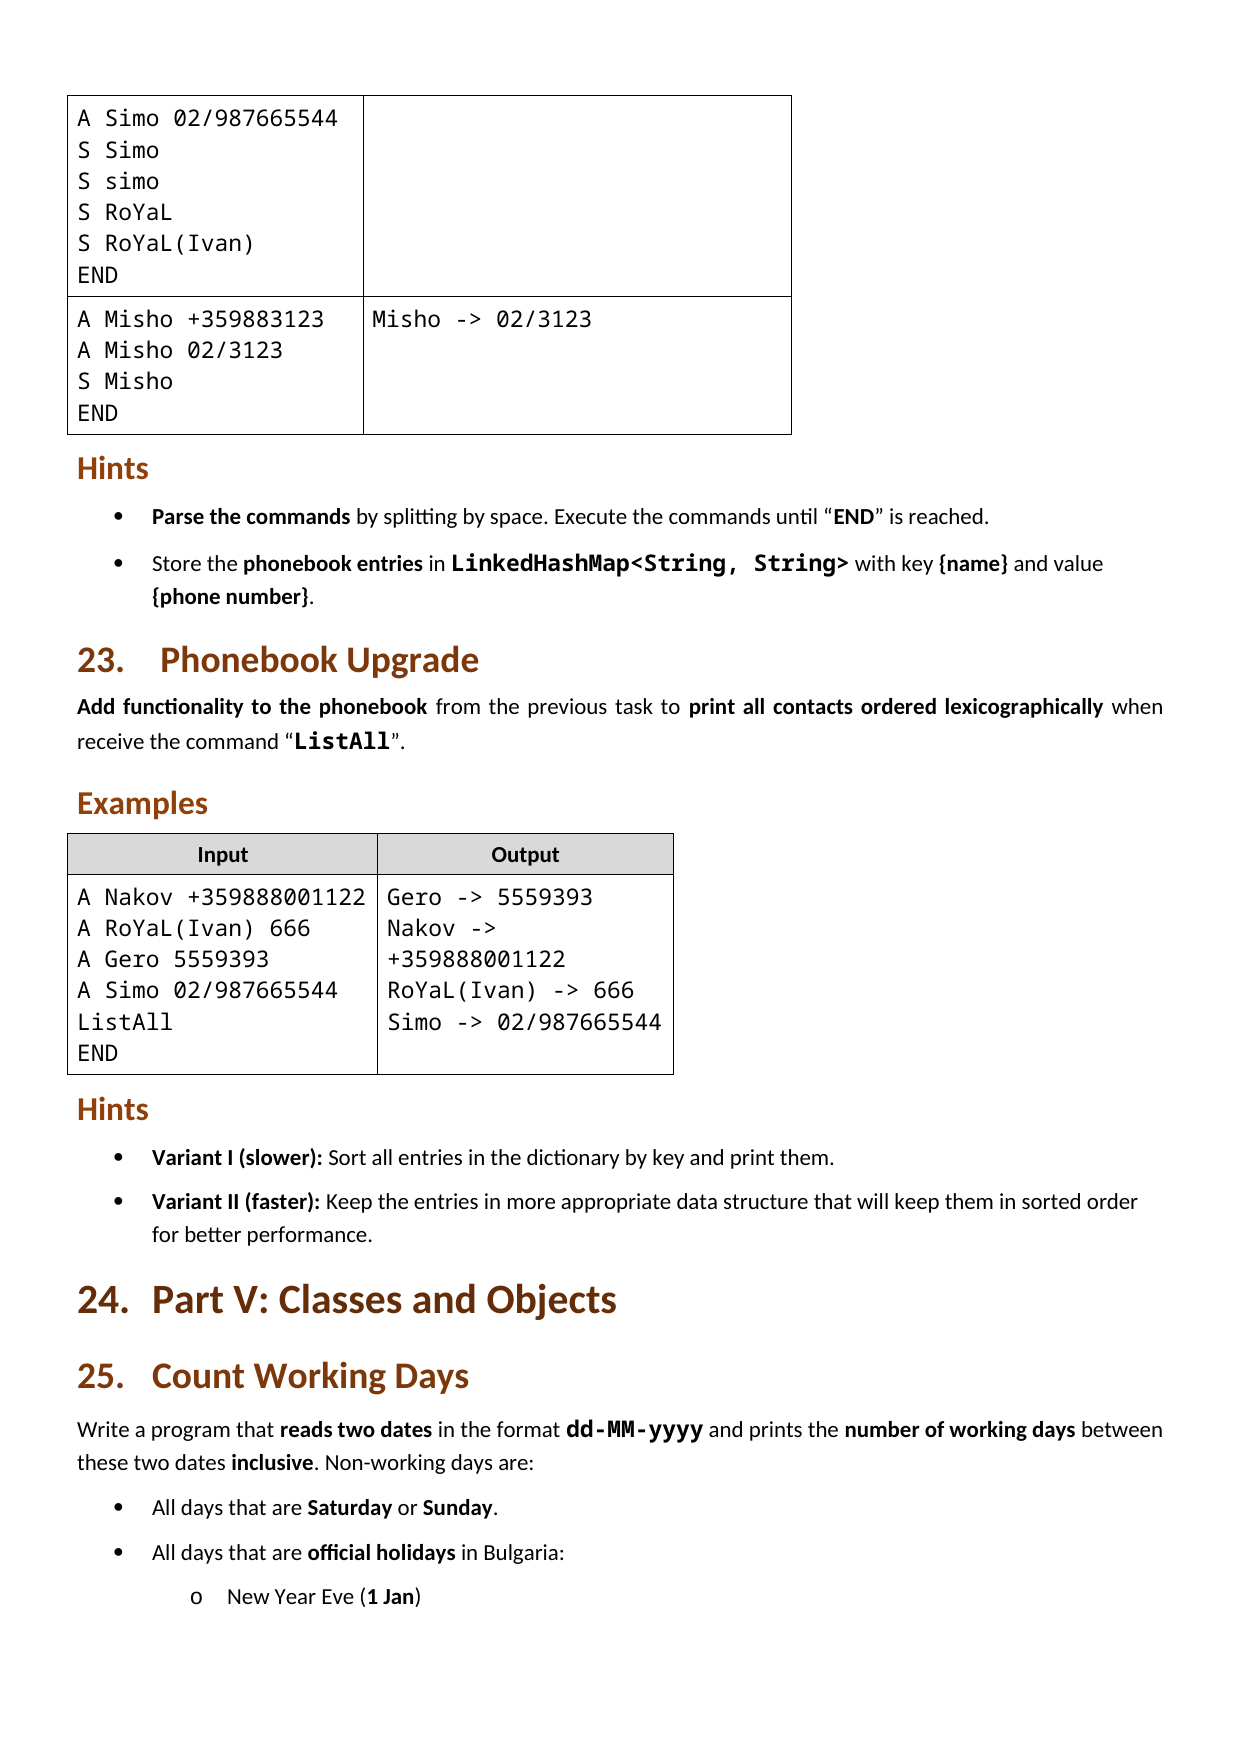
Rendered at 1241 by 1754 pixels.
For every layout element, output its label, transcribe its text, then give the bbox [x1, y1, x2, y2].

list Variant I (slower): Sort all entries in the dictionary by key and print them. [114, 1143, 1163, 1171]
table_cell A Misho +359883123 A Misho 02/3123 S Misho END [68, 297, 363, 434]
subtitle Count Working Days [77, 1352, 1163, 1398]
list Store the phonebook entries in LinkedHashMap<String, String> with key {name} and value {phone number}. [114, 547, 1163, 611]
table_cell A Nakov +359888001122 A RoYaL(Ivan) 666 A Gero 5559393 A Simo 02/987665544 ListAll END [68, 875, 377, 1074]
list All days that are Saturday or Sunday. [114, 1493, 1163, 1521]
table_cell [364, 96, 791, 296]
table_cell A Simo 02/987665544 S Simo S simo S RoYaL S RoYaL(Ivan) END [68, 96, 363, 296]
table_header Input [68, 834, 377, 874]
table_cell Misho -> 02/3123 [364, 297, 791, 434]
subtitle Examples [77, 782, 1163, 823]
list All days that are official holidays in Bulgaria: [114, 1538, 1163, 1566]
list New Year Eve (1 Jan) [189, 1582, 1163, 1612]
subtitle Part V: Classes and Objects [77, 1273, 1163, 1323]
table_cell Gero -> 5559393 Nakov -> +359888001122 RoYaL(Ivan) -> 666 Simo -> 02/987665544 [378, 875, 673, 1074]
text Add functionality to the phonebook from the previous task to print all contacts ordered lexicographically when receive the command “ListAll”. [77, 692, 1163, 756]
table_header Output [378, 834, 673, 874]
subtitle Hints [77, 447, 1163, 488]
list Variant II (faster): Keep the entries in more appropriate data structure that will keep them in sorted order for better performance. [114, 1187, 1163, 1248]
subtitle Hints [77, 1088, 1163, 1128]
text Write a program that reads two dates in the format dd-MM-yyyy and prints the number of working days between these two dates inclusive. Non-working days are: [77, 1413, 1163, 1476]
list Parse the commands by splitting by space. Execute the commands until “END” is reached. [114, 502, 1163, 530]
subtitle Phonebook Upgrade [77, 636, 1163, 681]
